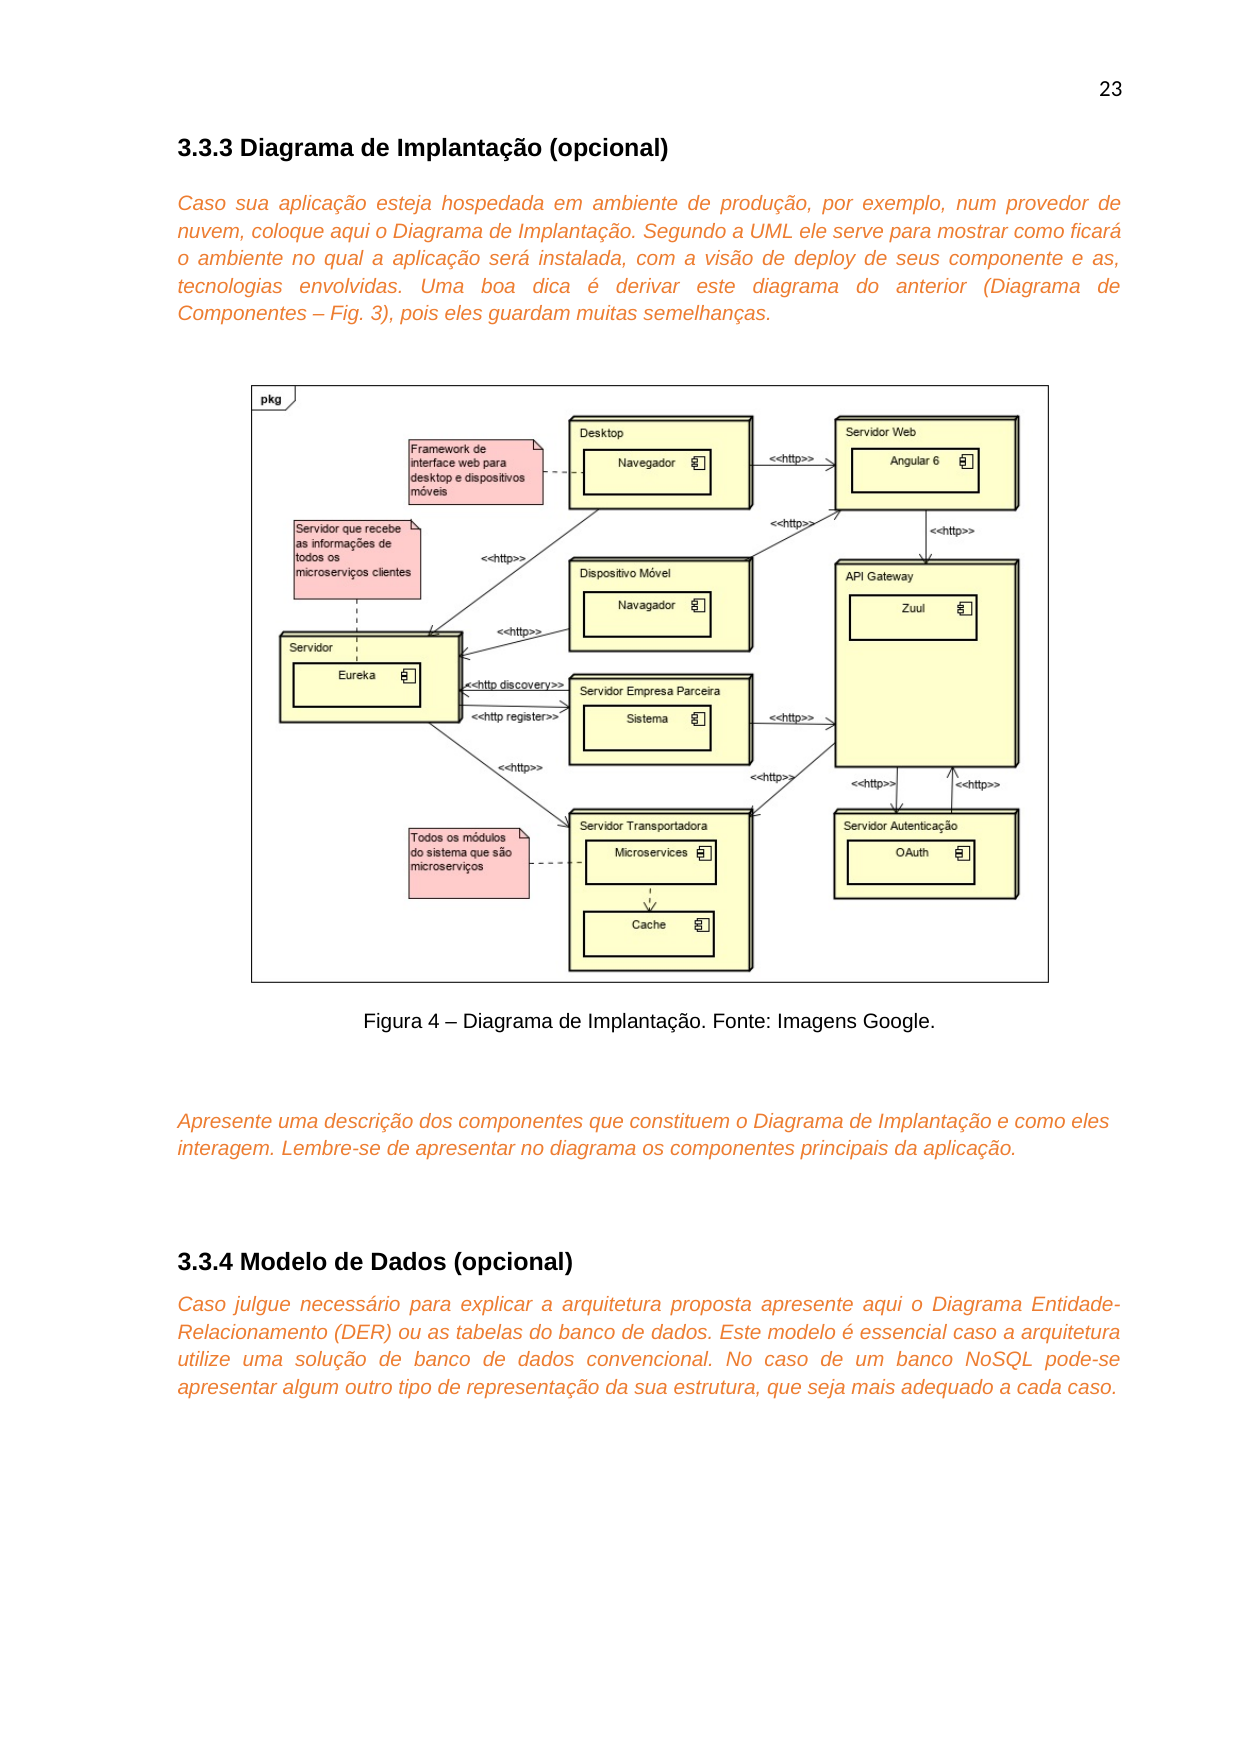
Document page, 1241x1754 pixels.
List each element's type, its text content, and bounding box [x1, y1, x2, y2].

text Figura 4 – Diagrama de Implantação. Fonte: Imagens Google. [177, 1009, 1122, 1033]
subtitle Caso sua aplicação esteja hospedada em ambiente de produção, por exemplo, num provedor de nuvem, coloque aqui o Diagrama de Implantação. Segundo a UML ele serve para mostrar como ficará o ambiente no qual a aplicação será instalada, com a visão de deploy de seus componente e as, tecnologias envolvidas. Uma boa dica é derivar este diagrama do anterior (Diagrama de Componentes – Fig. 3), pois eles guardam muitas semelhanças. [177, 191, 1122, 325]
subtitle 3.3.4 Modelo de Dados (opcional) [177, 1247, 1122, 1275]
subtitle 3.3.3 Diagrama de Implantação (opcional) [177, 133, 1122, 162]
text Apresente uma descrição dos componentes que constituem o Diagrama de Implantação e como eles interagem. Lembre-se de apresentar no diagrama os componentes principais da aplicação. [177, 1108, 1122, 1160]
picture [250, 383, 1049, 985]
text Caso julgue necessário para explicar a arquitetura proposta apresente aqui o Diagrama Entidade-Relacionamento (DER) ou as tabelas do banco de dados. Este modelo é essencial caso a arquitetura utilize uma solução de banco de dados convencional. No caso de um banco NoSQL pode-se apresentar algum outro tipo de representação da sua estrutura, que seja mais adequado a cada caso. [177, 1292, 1122, 1398]
